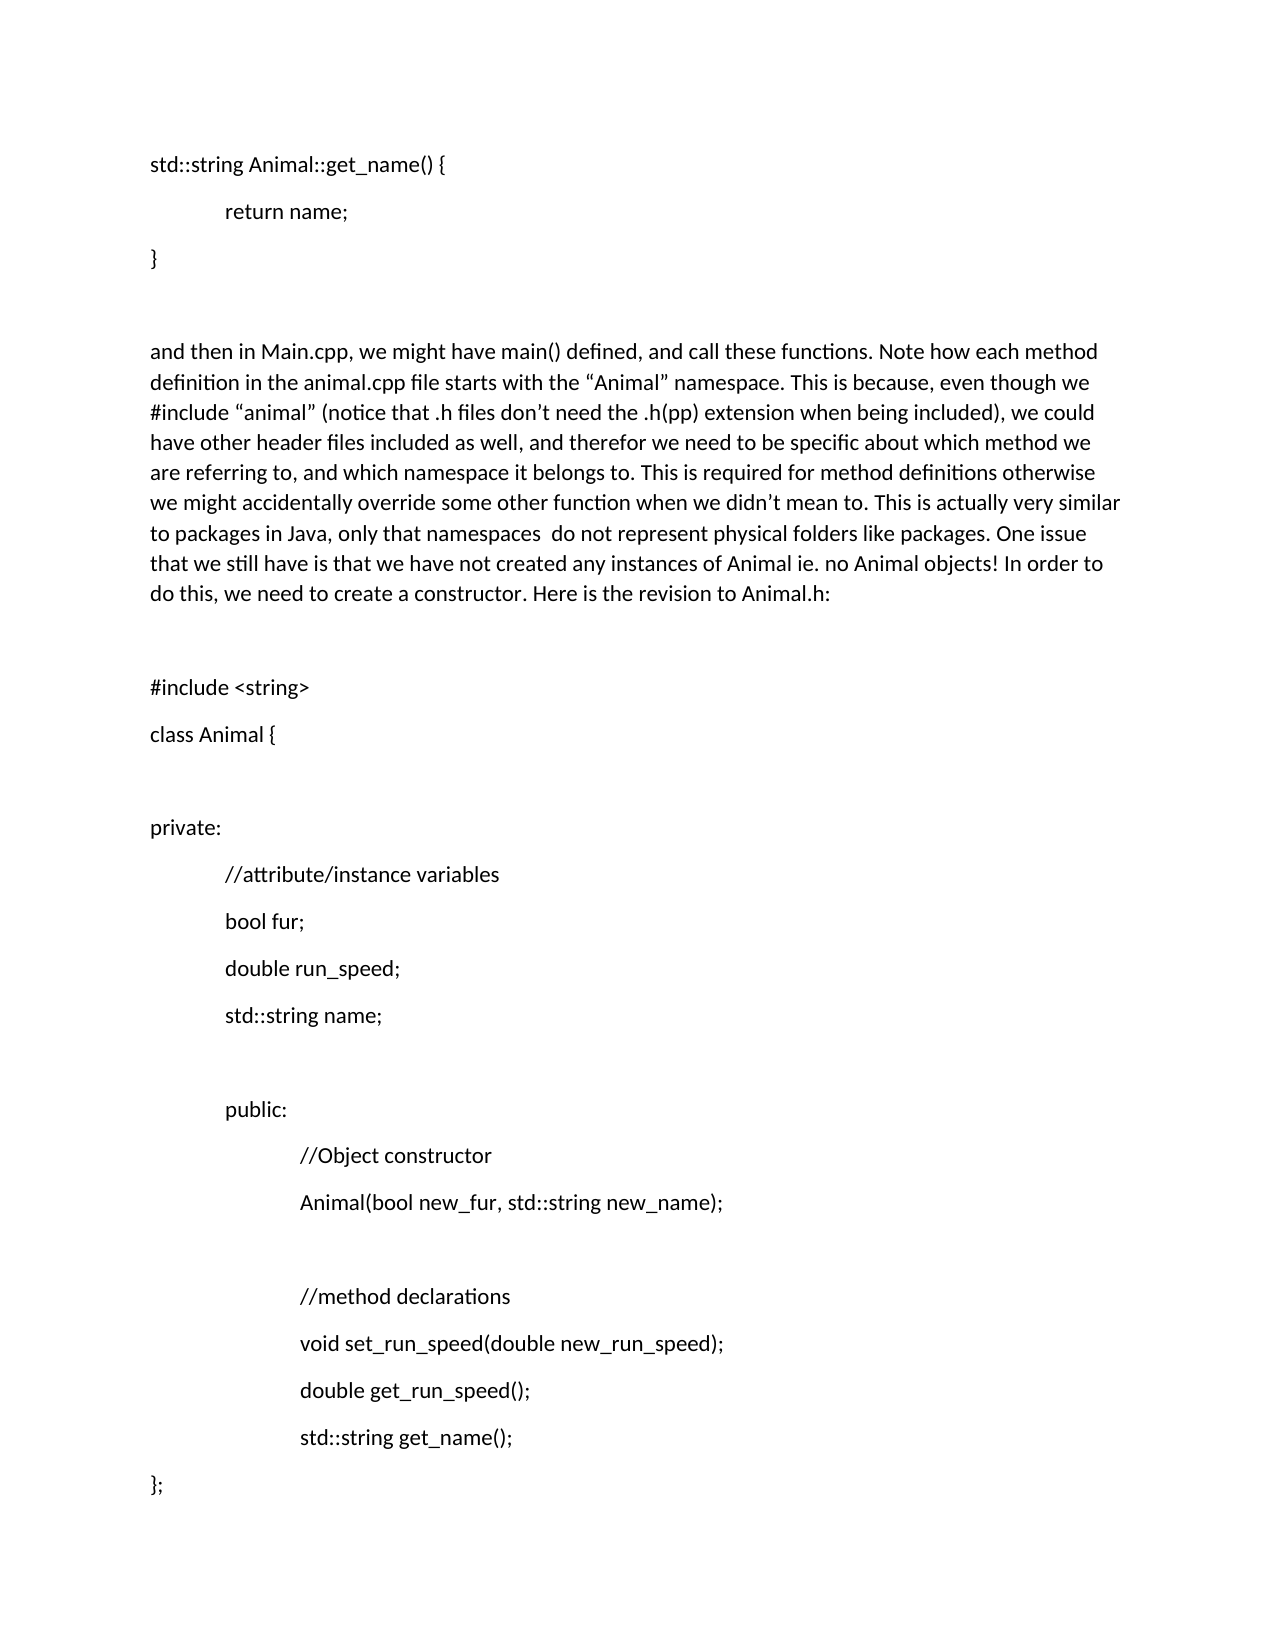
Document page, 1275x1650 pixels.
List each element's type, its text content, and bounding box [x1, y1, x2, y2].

text }; [150, 1470, 1125, 1498]
text private: [150, 813, 1125, 842]
text std::string name; [150, 1001, 1125, 1029]
text std::string get_name(); [150, 1423, 1125, 1451]
text double get_run_speed(); [150, 1376, 1125, 1404]
text #include <string> [150, 673, 1125, 701]
text } [150, 244, 1125, 272]
text double run_speed; [150, 954, 1125, 982]
text void set_run_speed(double new_run_speed); [150, 1329, 1125, 1357]
text return name; [150, 197, 1125, 225]
text //method declarations [150, 1282, 1125, 1310]
text Animal(bool new_fur, std::string new_name); [150, 1188, 1125, 1217]
text class Animal { [150, 720, 1125, 748]
text //Object constructor [150, 1142, 1125, 1170]
text public: [150, 1095, 1125, 1123]
text and then in Main.cpp, we might have main() defined, and call these functions. Note how each method definition in the animal.cpp file starts with the “Animal” namespace. This is because, even though we #include “animal” (notice that .h files don’t need the .h(pp) extension when being included), we could have other header files included as well, and therefor we need to be specific about which method we are referring to, and which namespace it belongs to. This is required for method definitions otherwise we might accidentally override some other function when we didn’t mean to. This is actually very similar to packages in Java, only that namespaces do not represent physical folders like packages. One issue that we still have is that we have not created any instances of Animal ie. no Animal objects! In order to do this, we need to create a constructor. Here is the revision to Animal.h: [150, 337, 1125, 607]
text std::string Animal::get_name() { [150, 150, 1125, 178]
text //attribute/instance variables [150, 860, 1125, 888]
text bool fur; [150, 907, 1125, 935]
